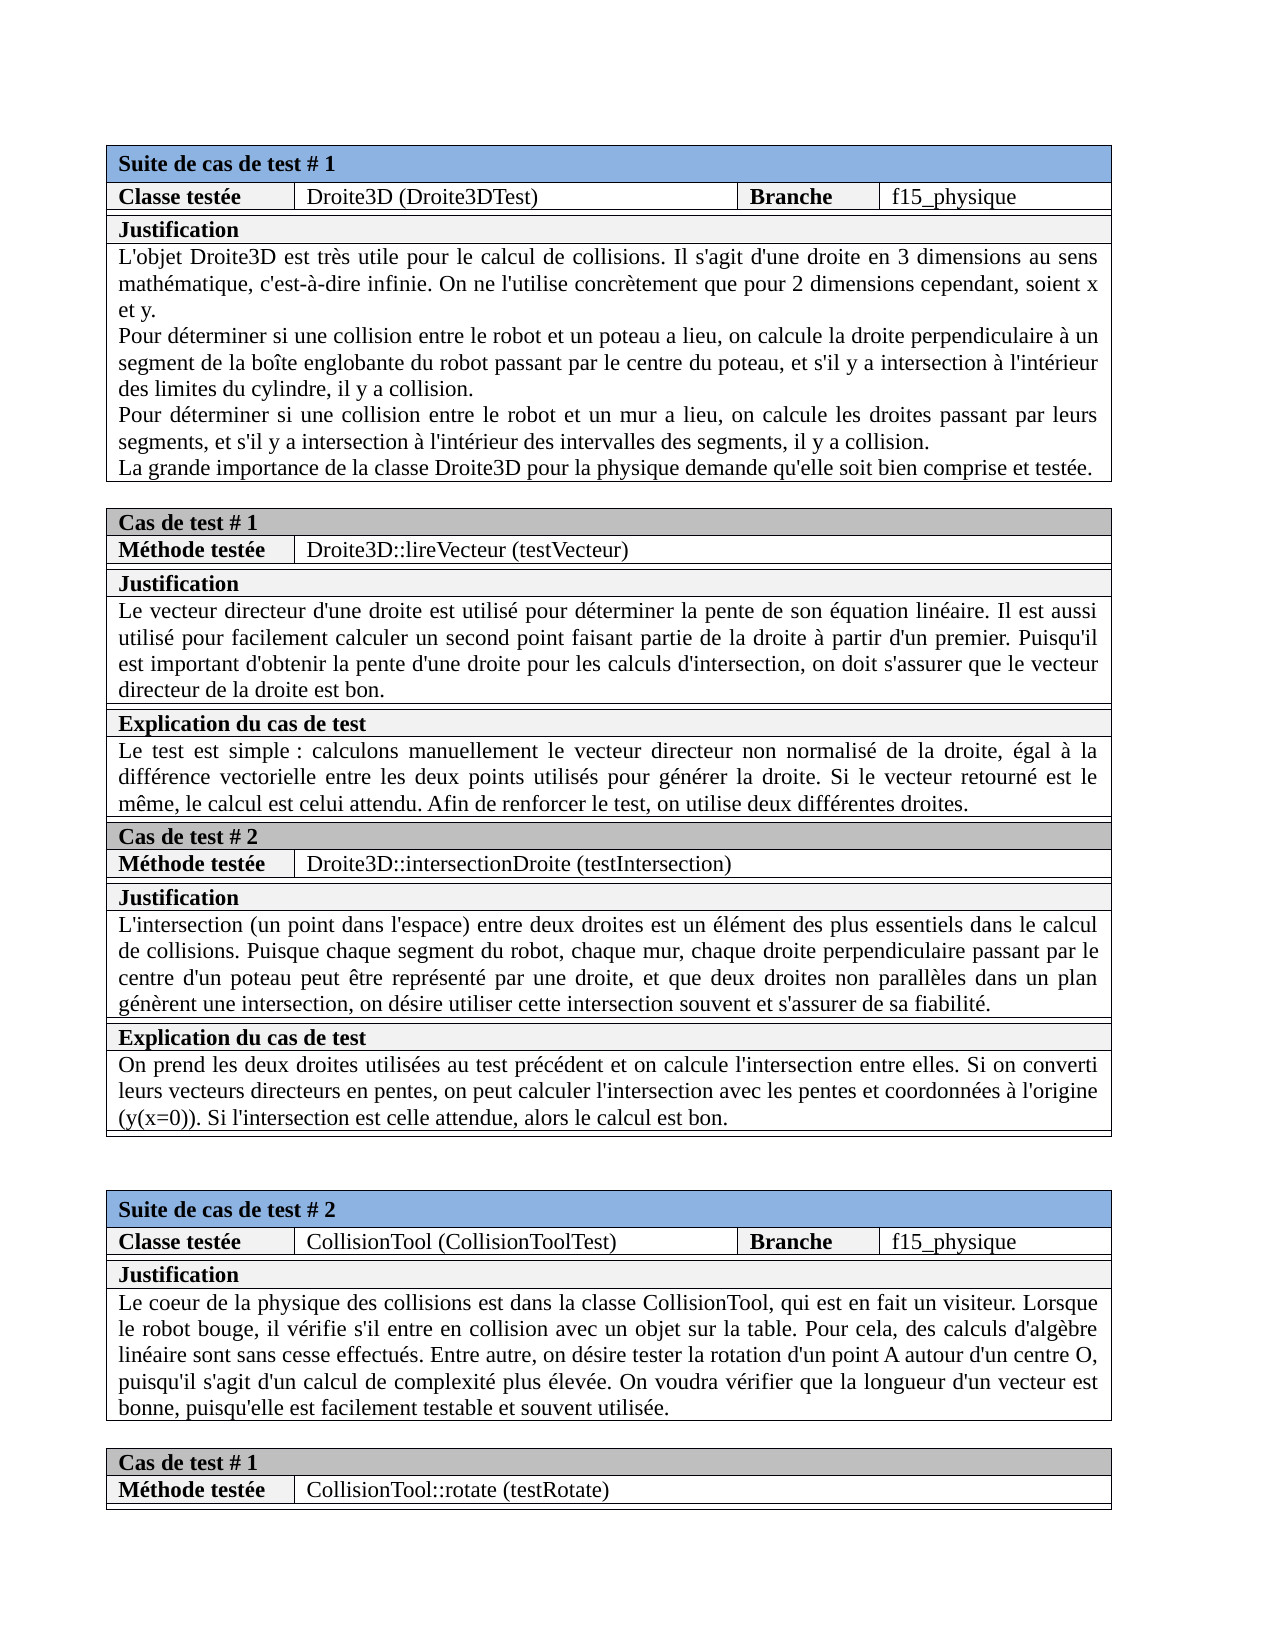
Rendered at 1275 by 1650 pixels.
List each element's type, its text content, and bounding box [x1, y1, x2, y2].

table_cell [107, 1504, 1111, 1508]
table_cell Méthode testée [107, 536, 294, 563]
table_cell Justification [107, 216, 1111, 242]
table_cell [107, 1255, 1111, 1260]
table_header Cas de test # 1 [107, 509, 1111, 535]
table_cell [107, 817, 1111, 822]
table_header Suite de cas de test # 1 [107, 146, 1111, 182]
table_cell f15_physique [880, 1228, 1111, 1254]
table_cell [107, 704, 1111, 708]
table_cell [107, 564, 1111, 569]
table_cell Classe testée [107, 1228, 294, 1254]
table_cell Justification [107, 1261, 1111, 1288]
table_cell Explication du cas de test [107, 1024, 1111, 1050]
table_cell Droite3D::intersectionDroite (testIntersection) [295, 850, 1111, 877]
table_cell [107, 210, 1111, 215]
table_cell L'objet Droite3D est très utile pour le calcul de collisions. Il s'agit d'une droite en 3 dimensions au sens mathématique, c'est-à-dire infinie. On ne l'utilise concrètement que pour 2 dimensions cependant, soient x et y. Pour déterminer si une collision entre le robot et un poteau a lieu, on calcule la droite perpendiculaire à un segment de la boîte englobante du robot passant par le centre du poteau, et s'il y a intersection à l'intérieur des limites du cylindre, il y a collision. Pour déterminer si une collision entre le robot et un mur a lieu, on calcule les droites passant par leurs segments, et s'il y a intersection à l'intérieur des intervalles des segments, il y a collision. La grande importance de la classe Droite3D pour la physique demande qu'elle soit bien comprise et testée. [107, 244, 1111, 481]
table_header Suite de cas de test # 2 [107, 1191, 1111, 1227]
table_cell [107, 1131, 1111, 1136]
table_cell Droite3D (Droite3DTest) [295, 183, 737, 209]
table_cell Méthode testée [107, 1476, 294, 1503]
table_cell Droite3D::lireVecteur (testVecteur) [295, 536, 1111, 563]
table_cell Le coeur de la physique des collisions est dans la classe CollisionTool, qui est en fait un visiteur. Lorsque le robot bouge, il vérifie s'il entre en collision avec un objet sur la table. Pour cela, des calculs d'algèbre linéaire sont sans cesse effectués. Entre autre, on désire tester la rotation d'un point A autour d'un centre O, puisqu'il s'agit d'un calcul de complexité plus élevée. On voudra vérifier que la longueur d'un vecteur est bonne, puisqu'elle est facilement testable et souvent utilisée. [107, 1289, 1111, 1420]
table_cell Justification [107, 570, 1111, 596]
table_cell Branche [738, 1228, 879, 1254]
table_cell On prend les deux droites utilisées au test précédent et on calcule l'intersection entre elles. Si on converti leurs vecteurs directeurs en pentes, on peut calculer l'intersection avec les pentes et coordonnées à l'origine (y(x=0)). Si l'intersection est celle attendue, alors le calcul est bon. [107, 1051, 1111, 1130]
table_header Cas de test # 1 [107, 1449, 1111, 1475]
table_cell Justification [107, 884, 1111, 910]
table_cell [107, 878, 1111, 883]
table_cell Le test est simple : calculons manuellement le vecteur directeur non normalisé de la droite, égal à la différence vectorielle entre les deux points utilisés pour générer la droite. Si le vecteur retourné est le même, le calcul est celui attendu. Afin de renforcer le test, on utilise deux différentes droites. [107, 737, 1111, 816]
table_cell Branche [738, 183, 879, 209]
table_cell Cas de test # 2 [107, 823, 1111, 849]
table_cell Explication du cas de test [107, 710, 1111, 736]
table_cell Le vecteur directeur d'une droite est utilisé pour déterminer la pente de son équation linéaire. Il est aussi utilisé pour facilement calculer un second point faisant partie de la droite à partir d'un premier. Puisqu'il est important d'obtenir la pente d'une droite pour les calculs d'intersection, on doit s'assurer que le vecteur directeur de la droite est bon. [107, 597, 1111, 703]
table_cell f15_physique [880, 183, 1111, 209]
table_cell Méthode testée [107, 850, 294, 877]
table_cell Classe testée [107, 183, 294, 209]
table_cell CollisionTool::rotate (testRotate) [295, 1476, 1111, 1503]
table_cell L'intersection (un point dans l'espace) entre deux droites est un élément des plus essentiels dans le calcul de collisions. Puisque chaque segment du robot, chaque mur, chaque droite perpendiculaire passant par le centre d'un poteau peut être représenté par une droite, et que deux droites non parallèles dans un plan génèrent une intersection, on désire utiliser cette intersection souvent et s'assurer de sa fiabilité. [107, 911, 1111, 1017]
table_cell CollisionTool (CollisionToolTest) [295, 1228, 737, 1254]
table_cell [107, 1018, 1111, 1022]
